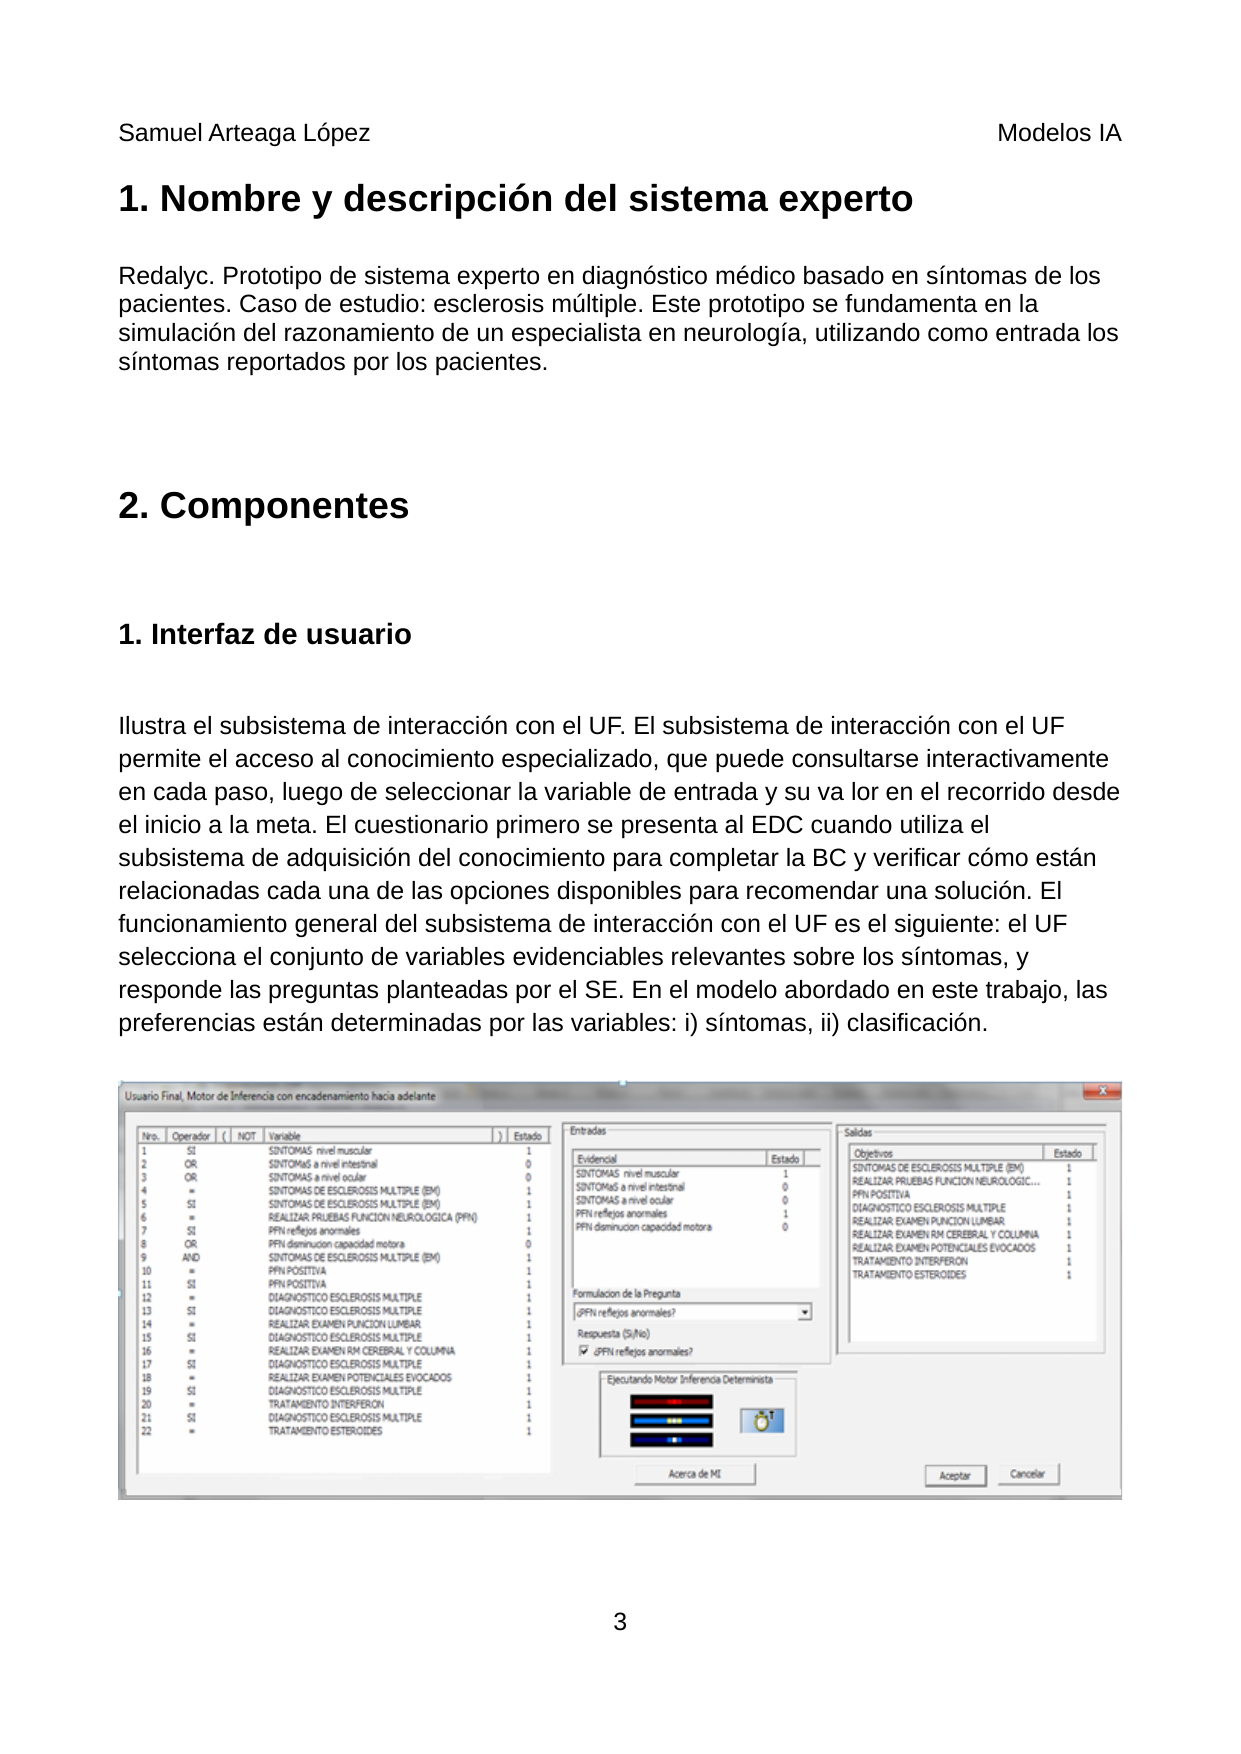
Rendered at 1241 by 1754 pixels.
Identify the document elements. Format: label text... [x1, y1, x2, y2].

text Ilustra el subsistema de interacción con el UF. El subsistema de interacción con el UF permite el acceso al conocimiento especializado, que puede consultarse interactivamente en cada paso, luego de seleccionar la variable de entrada y su va lor en el recorrido desde el inicio a la meta. El cuestionario primero se presenta al EDC cuando utiliza el subsistema de adquisición del conocimiento para completar la BC y verificar cómo están relacionadas cada una de las opciones disponibles para recomendar una solución. El funcionamiento general del subsistema de interacción con el UF es el siguiente: el UF selecciona el conjunto de variables evidenciables relevantes sobre los síntomas, y responde las preguntas planteadas por el SE. En el modelo abordado en este trabajo, las preferencias están determinadas por las variables: i) síntomas, ii) clasificación. [118, 711, 1122, 1037]
subtitle 2. Componentes [118, 483, 1122, 526]
subtitle 1. Interfaz de usuario [118, 617, 1122, 651]
picture [118, 1079, 1123, 1500]
text Redalyc. Prototipo de sistema experto en diagnóstico médico basado en síntomas de los pacientes. Caso de estudio: esclerosis múltiple. Este prototipo se fundamenta en la simulación del razonamiento de un especialista en neurología, utilizando como entrada los síntomas reportados por los pacientes. [118, 261, 1122, 376]
subtitle 1. Nombre y descripción del sistema experto [118, 176, 1122, 219]
